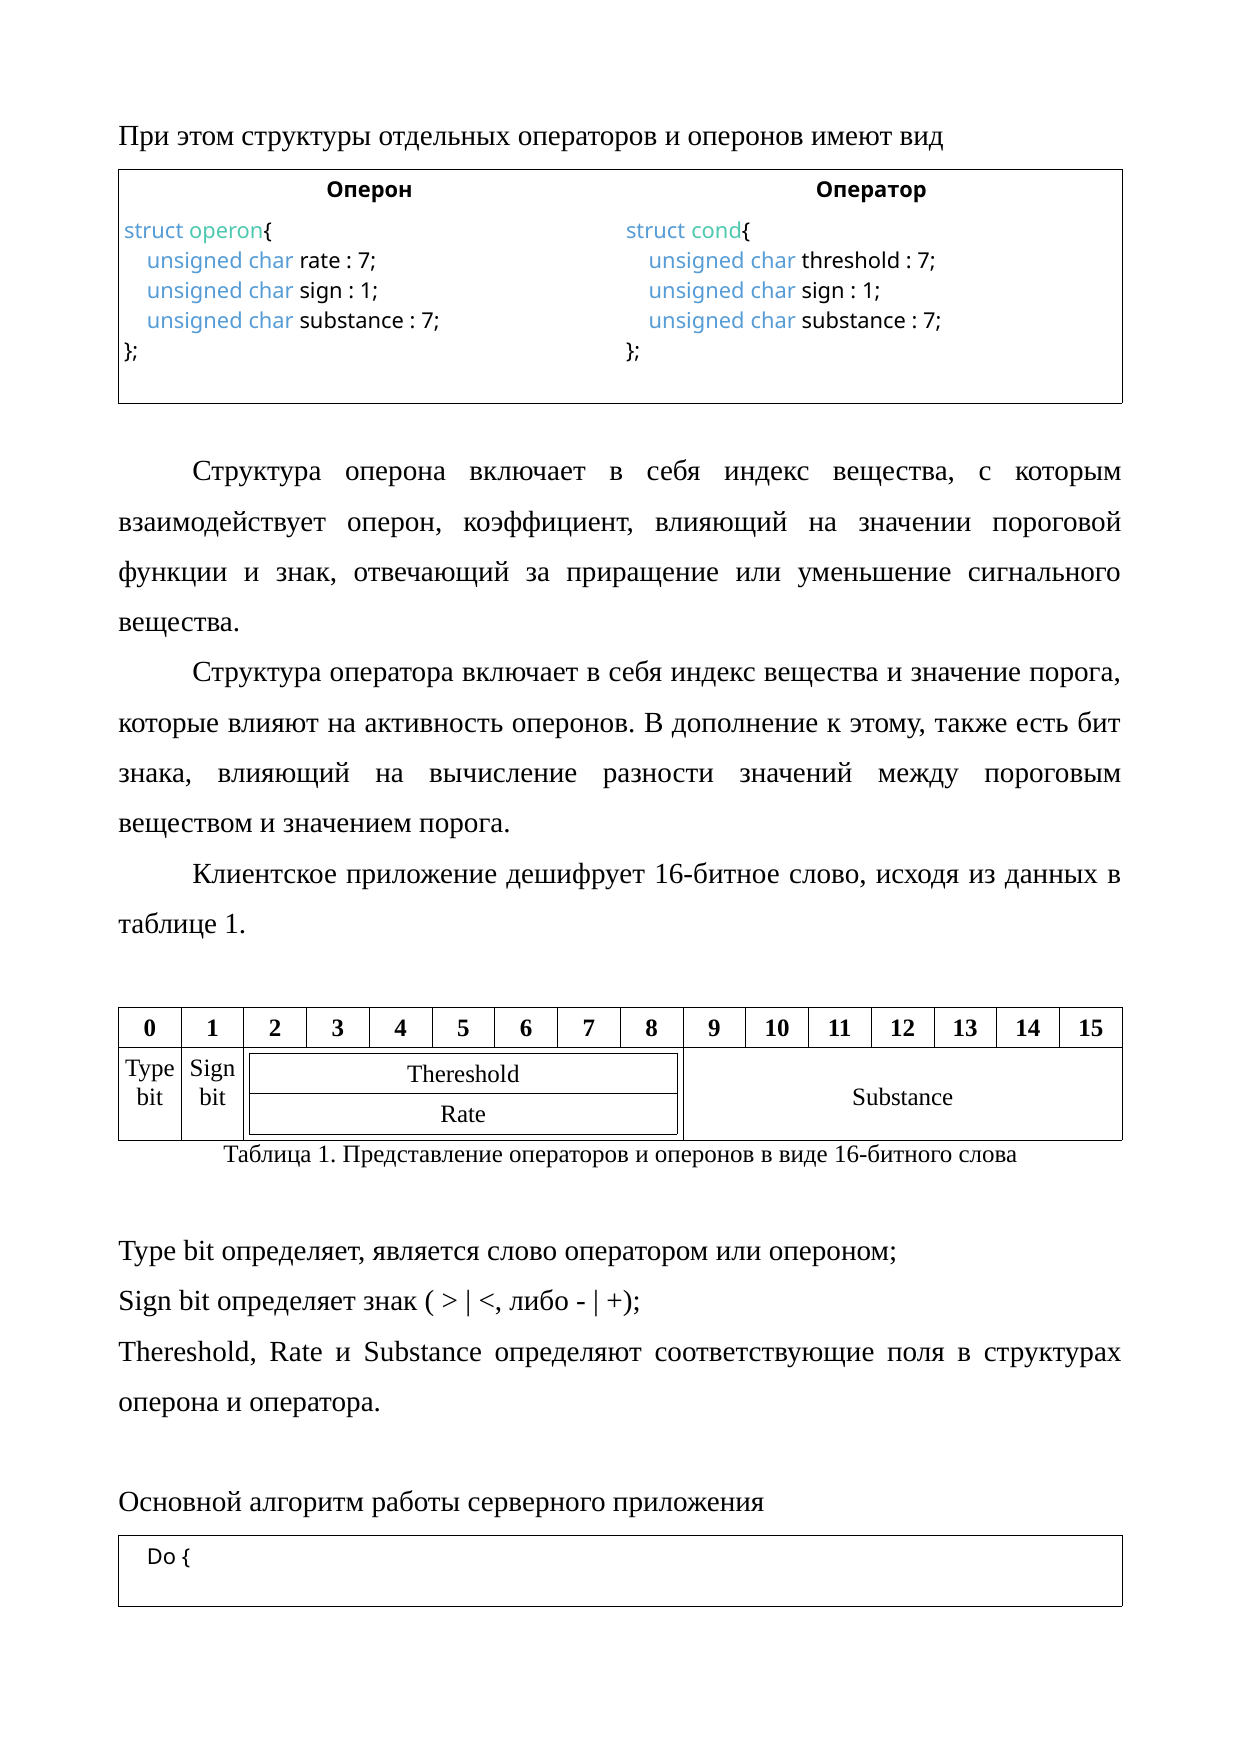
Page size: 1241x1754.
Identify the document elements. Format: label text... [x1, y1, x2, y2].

table_cell Substance [684, 1048, 1122, 1139]
table_header Оператор [620, 170, 1122, 210]
table_header 8 [621, 1008, 683, 1047]
table_header Do { [119, 1536, 1122, 1606]
text Таблица 1. Представление операторов и оперонов в виде 16-битного слова [118, 1141, 1122, 1168]
table_header 13 [935, 1008, 996, 1047]
table_cell Sign bit [182, 1048, 243, 1139]
table_header 0 [119, 1008, 181, 1047]
table_header 15 [1060, 1008, 1122, 1047]
table_header 2 [244, 1008, 306, 1047]
text Sign bit определяет знак ( > | <, либо - | +); [118, 1283, 1122, 1317]
text Структура оператора включает в себя индекс вещества и значение порога, которые влияют на активность оперонов. В дополнение к этому, также есть бит знака, влияющий на вычисление разности значений между пороговым веществом и значением порога. [118, 654, 1122, 839]
table_header Оперон [119, 170, 620, 210]
table_header 6 [495, 1008, 557, 1047]
table_header 11 [809, 1008, 871, 1047]
table_cell struct cond{ unsigned char threshold : 7; unsigned char sign : 1; unsigned char substance : 7; }; [620, 210, 1122, 403]
table_header 12 [872, 1008, 934, 1047]
text Основной алгоритм работы серверного приложения [118, 1484, 1122, 1518]
text Thereshold, Rate и Substance определяют соответствующие поля в структурах оперона и оператора. [118, 1334, 1122, 1417]
table_cell [244, 1048, 683, 1139]
table_cell Rate [250, 1094, 677, 1133]
table_header Thereshold [250, 1054, 677, 1093]
text Клиентское приложение дешифрует 16-битное слово, исходя из данных в таблице 1. [118, 856, 1122, 940]
table_header 10 [746, 1008, 808, 1047]
text При этом структуры отдельных операторов и оперонов имеют вид [118, 118, 1122, 152]
text Структура оперона включает в себя индекс вещества, с которым взаимодействует оперон, коэффициент, влияющий на значении пороговой функции и знак, отвечающий за приращение или уменьшение сигнального вещества. [118, 453, 1122, 638]
text Type bit определяет, является слово оператором или опероном; [118, 1233, 1122, 1267]
table_header 4 [370, 1008, 432, 1047]
table_header 9 [684, 1008, 745, 1047]
table_header 14 [997, 1008, 1059, 1047]
table_cell Type bit [119, 1048, 181, 1139]
table_cell struct operon{ unsigned char rate : 7; unsigned char sign : 1; unsigned char substance : 7; }; [119, 210, 620, 403]
table_header 7 [558, 1008, 620, 1047]
table_header 1 [182, 1008, 243, 1047]
table_header 5 [433, 1008, 494, 1047]
table_header 3 [307, 1008, 369, 1047]
